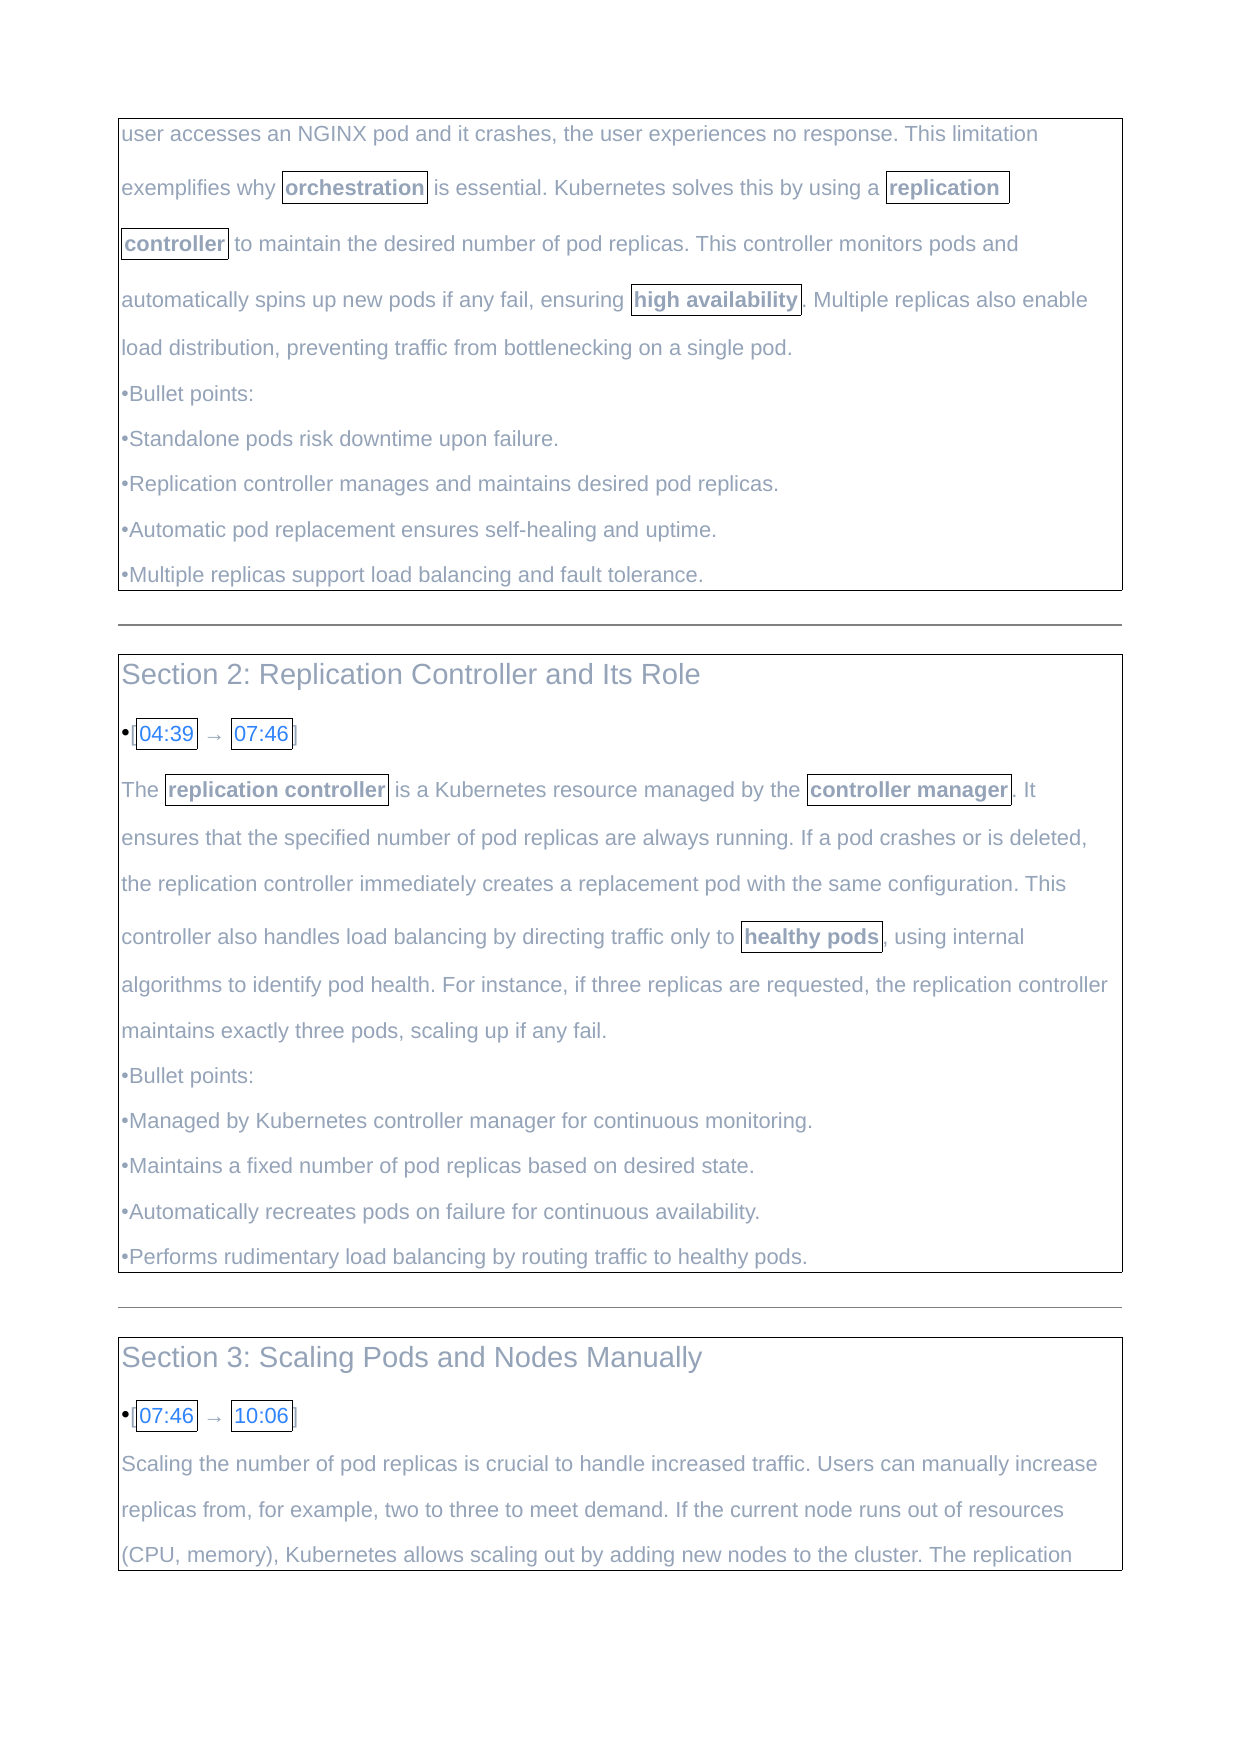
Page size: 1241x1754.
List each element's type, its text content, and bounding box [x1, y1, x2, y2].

list [04:39 → 07:46] The replication controller is a Kubernetes resource managed by the controller manager. It ensures that the specified number of pod replicas are always running. If a pod crashes or is deleted, the replication controller immediately creates a replacement pod with the same configuration. This controller also handles load balancing by directing traffic only to healthy pods, using internal algorithms to identify pod health. For instance, if three replicas are requested, the replication controller maintains exactly three pods, scaling up if any fail. [119, 715, 1122, 1043]
subtitle Section 2: Replication Controller and Its Role [119, 655, 1122, 691]
list [07:46 → 10:06] Scaling the number of pod replicas is crucial to handle increased traffic. Users can manually increase replicas from, for example, two to three to meet demand. If the current node runs out of resources (CPU, memory), Kubernetes allows scaling out by adding new nodes to the cluster. The replication [119, 1397, 1122, 1570]
list Managed by Kubernetes controller manager for continuous monitoring. [119, 1105, 1122, 1133]
list Multiple replicas support load balancing and fault tolerance. [119, 559, 1122, 590]
list Bullet points: [119, 377, 1122, 406]
list Maintains a fixed number of pod replicas based on desired state. [119, 1150, 1122, 1179]
list Standalone pods risk downtime upon failure. [119, 423, 1122, 451]
list Replication controller manages and maintains desired pod replicas. [119, 468, 1122, 496]
list Bullet points: [119, 1060, 1122, 1088]
list user accesses an NGINX pod and it crashes, the user experiences no response. This limitation exemplifies why orchestration is essential. Kubernetes solves this by using a replication controller to maintain the desired number of pod replicas. This controller monitors pods and automatically spins up new pods if any fail, ensuring high availability. Multiple replicas also enable load distribution, preventing traffic from bottlenecking on a single pod. [119, 119, 1122, 360]
list Automatic pod replacement ensures self-healing and uptime. [119, 513, 1122, 542]
list Automatically recreates pods on failure for continuous availability. [119, 1196, 1122, 1224]
subtitle Section 3: Scaling Pods and Nodes Manually [119, 1338, 1122, 1373]
list Performs rudimentary load balancing by routing traffic to healthy pods. [119, 1241, 1122, 1272]
